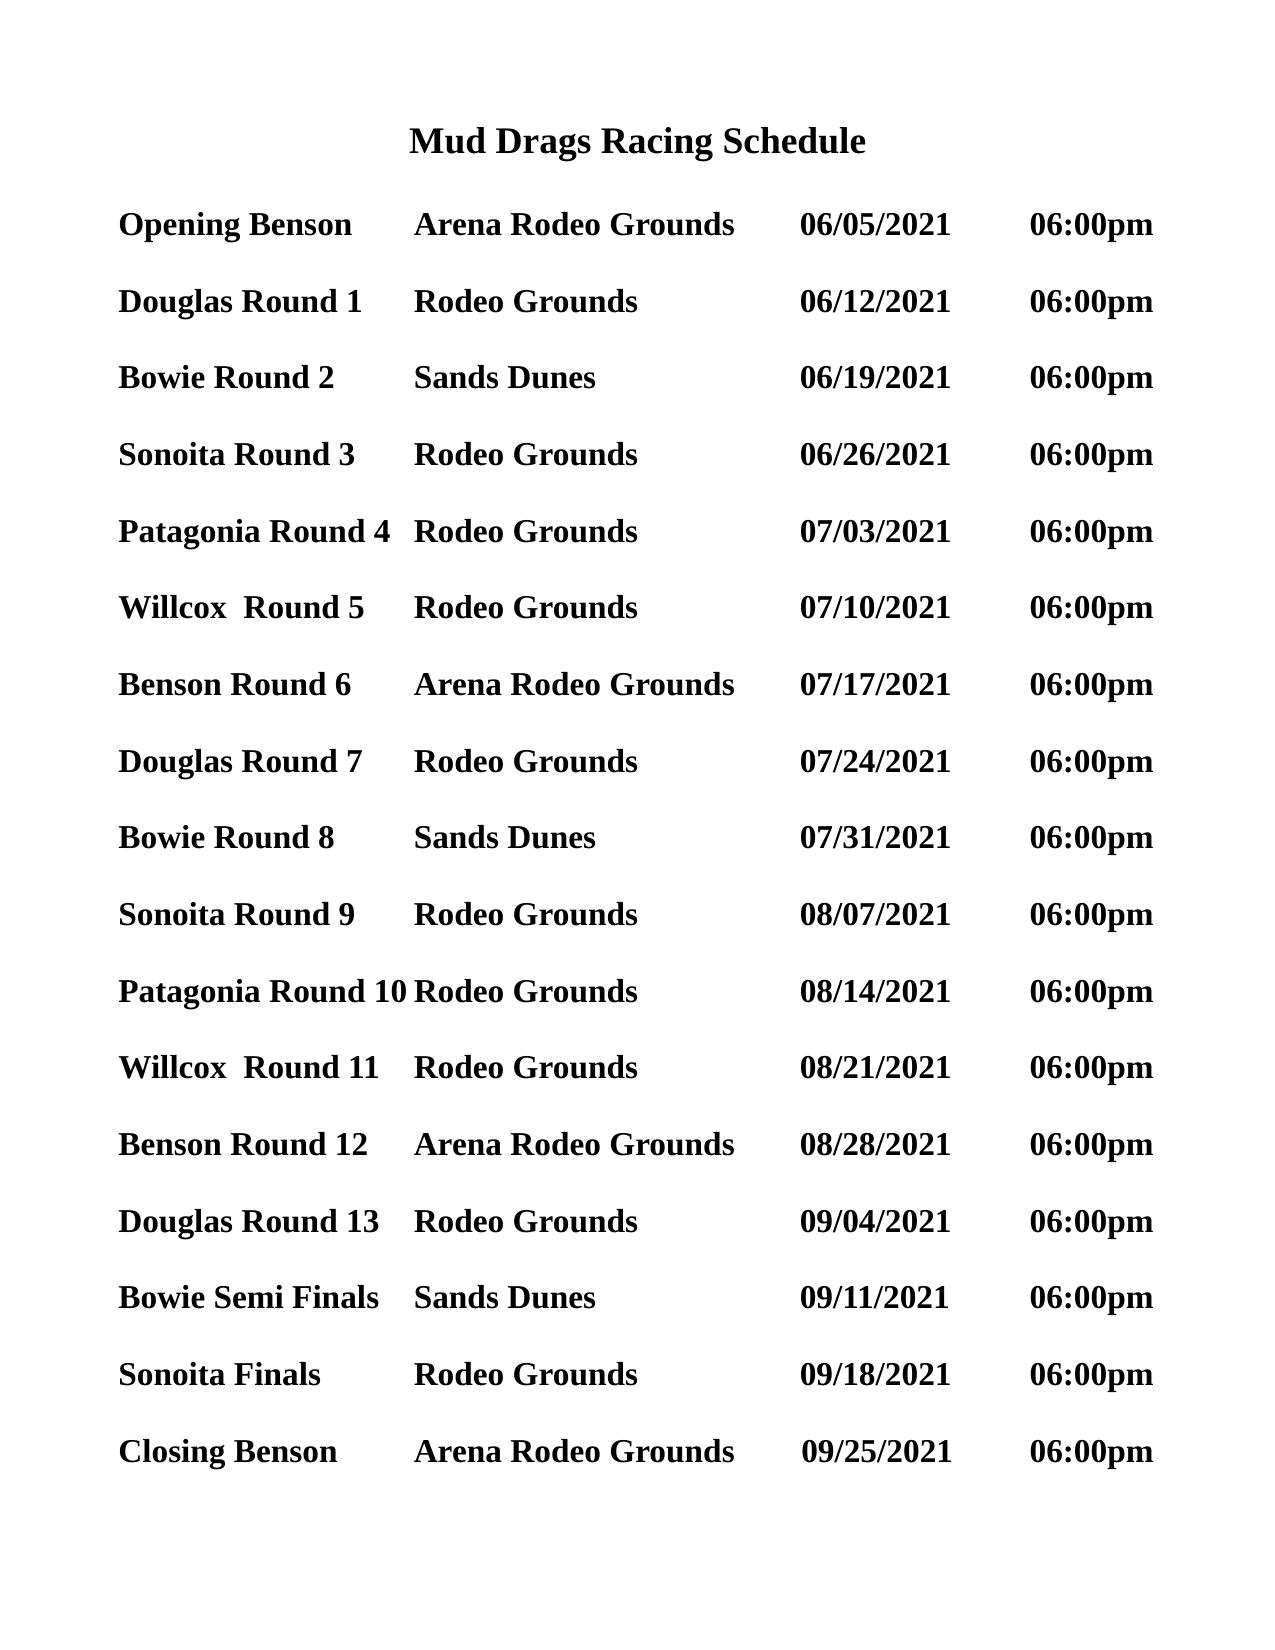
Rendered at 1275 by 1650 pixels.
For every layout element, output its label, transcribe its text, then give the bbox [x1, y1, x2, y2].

text Bowie Round 2 Sands Dunes 06/19/2021 06:00pm [118, 358, 1157, 396]
text Closing Benson Arena Rodeo Grounds 09/25/2021 06:00pm [118, 1431, 1157, 1469]
text Sonoita Round 3 Rodeo Grounds 06/26/2021 06:00pm [118, 434, 1157, 473]
text Willcox Round 11 Rodeo Grounds 08/21/2021 06:00pm [118, 1048, 1157, 1086]
text Douglas Round 7 Rodeo Grounds 07/24/2021 06:00pm [118, 741, 1157, 779]
text Douglas Round 1 Rodeo Grounds 06/12/2021 06:00pm [118, 281, 1157, 319]
text Benson Round 12 Arena Rodeo Grounds 08/28/2021 06:00pm [118, 1124, 1157, 1163]
text Benson Round 6 Arena Rodeo Grounds 07/17/2021 06:00pm [118, 664, 1157, 703]
text Sonoita Round 9 Rodeo Grounds 08/07/2021 06:00pm [118, 894, 1157, 933]
text Willcox Round 5 Rodeo Grounds 07/10/2021 06:00pm [118, 588, 1157, 626]
text Patagonia Round 4 Rodeo Grounds 07/03/2021 06:00pm [118, 511, 1157, 549]
text Douglas Round 13 Rodeo Grounds 09/04/2021 06:00pm [118, 1201, 1157, 1239]
text Sonoita Finals Rodeo Grounds 09/18/2021 06:00pm [118, 1354, 1157, 1393]
text Patagonia Round 10 Rodeo Grounds 08/14/2021 06:00pm [118, 971, 1157, 1009]
text Opening Benson Arena Rodeo Grounds 06/05/2021 06:00pm [118, 204, 1157, 243]
text Mud Drags Racing Schedule [118, 118, 1157, 161]
text Bowie Semi Finals Sands Dunes 09/11/2021 06:00pm [118, 1278, 1157, 1316]
text Bowie Round 8 Sands Dunes 07/31/2021 06:00pm [118, 818, 1157, 856]
